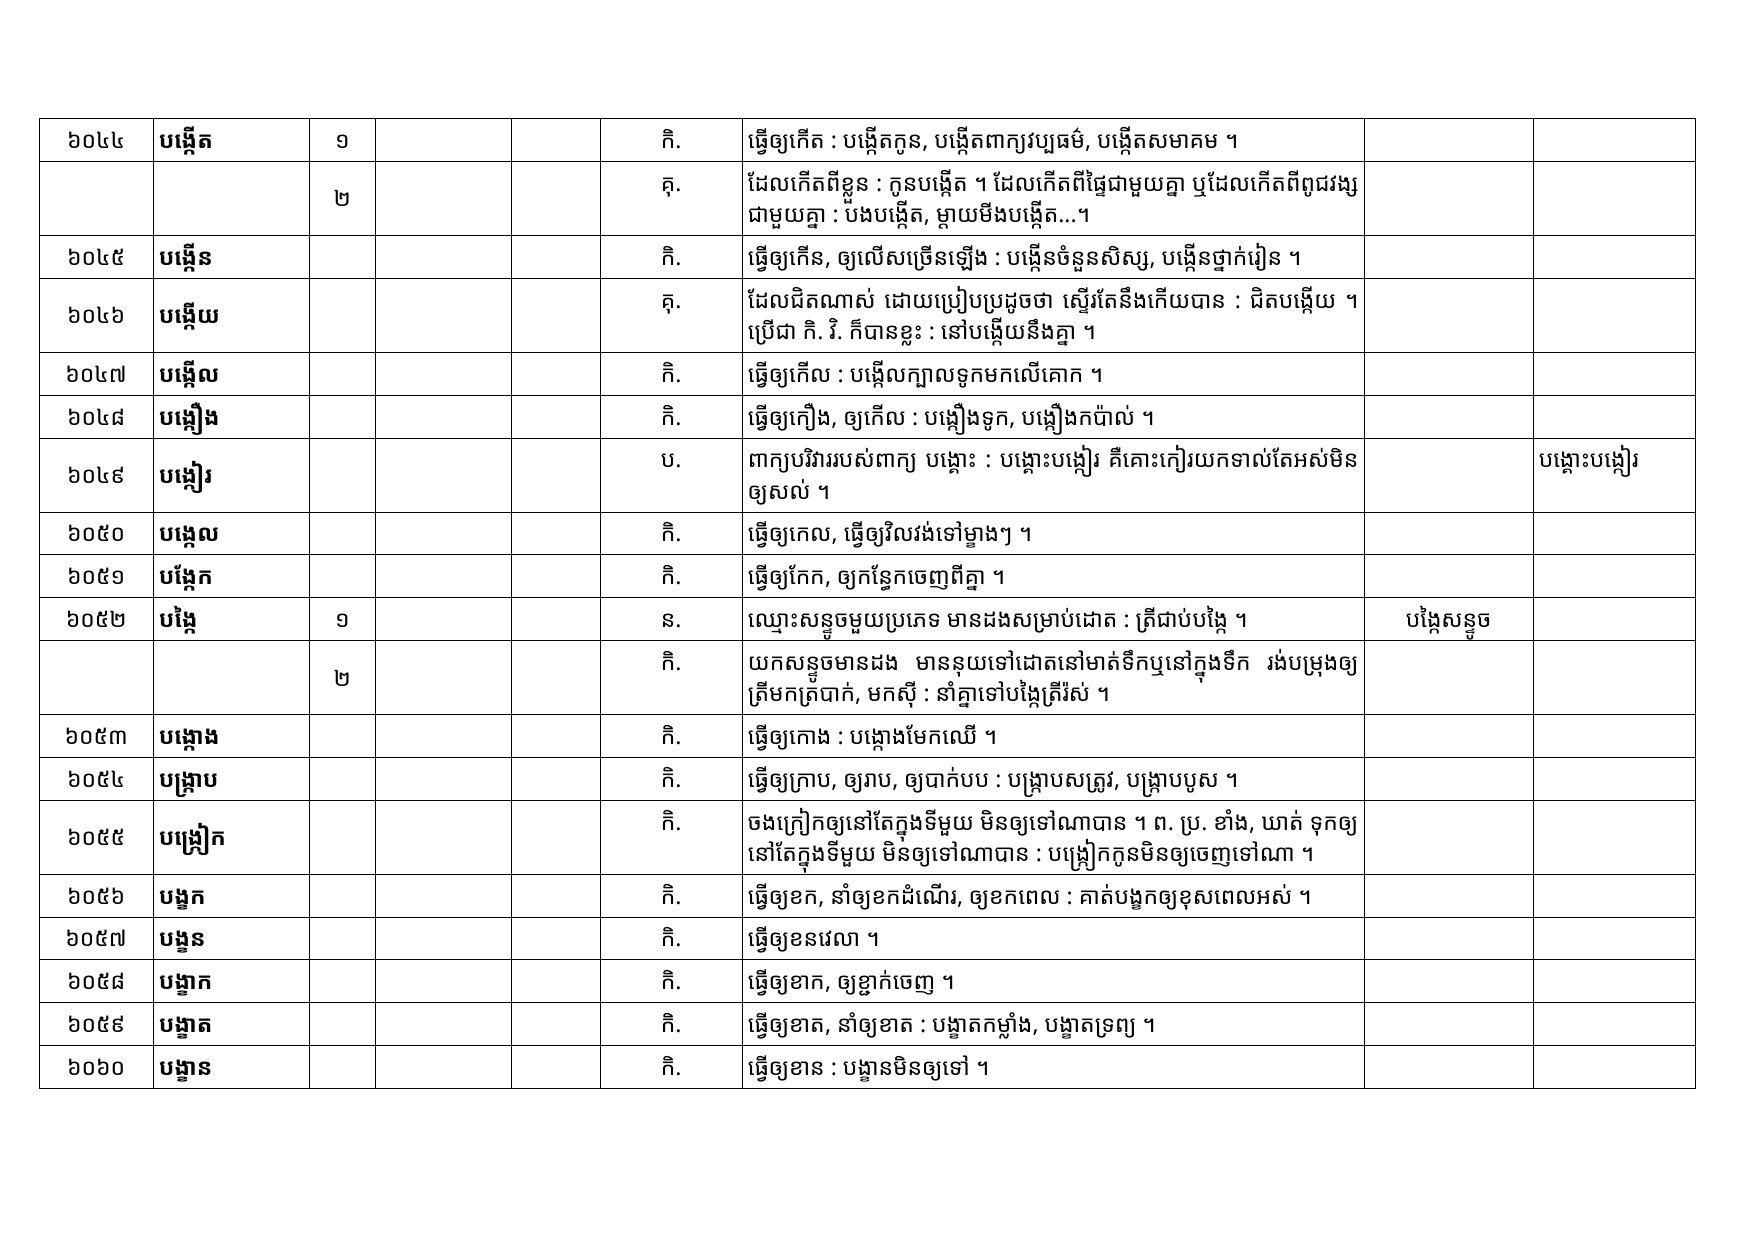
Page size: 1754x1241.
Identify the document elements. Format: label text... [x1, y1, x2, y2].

table_cell [1534, 513, 1695, 554]
table_cell កិ. [601, 918, 742, 959]
table_cell បង្ខាក [154, 960, 309, 1002]
table_cell ៦០៤៥ [40, 236, 153, 278]
table_cell [1534, 875, 1695, 917]
table_cell [1534, 162, 1695, 235]
table_cell បង្កែក [154, 555, 309, 597]
table_cell [1365, 758, 1533, 800]
table_cell ៦០៥២ [40, 598, 153, 640]
table_cell [512, 875, 600, 917]
table_cell គុ. [601, 279, 742, 352]
table_cell កិ. [601, 801, 742, 874]
table_cell [1534, 279, 1695, 352]
table_cell បង្កើត [154, 119, 309, 161]
table_cell [1534, 641, 1695, 714]
table_cell [376, 918, 511, 959]
table_cell ធ្វើ​ឲ្យ​កើន, ឲ្យ​លើស​ច្រើន​ឡើង : បង្កើន​ចំនួន​សិស្ស, បង្កើន​ថ្នាក់​រៀន ។ [743, 236, 1364, 278]
table_cell ធ្វើ​ឲ្យ​កែក, ឲ្យ​កន្ធែក​ចេញ​ពី​គ្នា ។ [743, 555, 1364, 597]
table_cell បង្កៃ​សន្ទូច [1365, 598, 1533, 640]
table_cell [310, 801, 375, 874]
table_cell ២ [310, 162, 375, 235]
table_cell [376, 439, 511, 512]
table_cell ៦០៤៤ [40, 119, 153, 161]
table_cell បង្គោះ​បង្កៀរ [1534, 439, 1695, 512]
table_cell [310, 236, 375, 278]
table_cell ៦០៥០ [40, 513, 153, 554]
table_cell [40, 641, 153, 714]
table_cell [1534, 555, 1695, 597]
table_cell [1534, 236, 1695, 278]
table_cell កិ. [601, 875, 742, 917]
table_cell [1365, 715, 1533, 757]
table_cell [512, 715, 600, 757]
table_cell ដែល​ជិត​ណាស់ ដោយ​ប្រៀប​ប្រដូច​ថា ស្ទើរ​តែ​នឹង​កើយ​បាន : ជិត​បង្កើយ ។ ប្រើ​ជា កិ. វិ. ក៏​បាន​ខ្លះ : នៅ​បង្កើយ​នឹង​គ្នា ។ [743, 279, 1364, 352]
table_cell ៦០៥៤ [40, 758, 153, 800]
table_cell [376, 353, 511, 395]
table_cell បង្ខន [154, 918, 309, 959]
table_cell កិ. [601, 641, 742, 714]
table_cell [310, 439, 375, 512]
table_cell [1365, 119, 1533, 161]
table_cell ធ្វើ​ឲ្យ​ខាន : បង្ខាន​មិន​ឲ្យ​ទៅ ។ [743, 1046, 1364, 1088]
table_cell ធ្វើ​ឲ្យ​ខាក, ឲ្យ​ខ្ជាក់​ចេញ ។ [743, 960, 1364, 1002]
table_cell បង្ក្រៀក [154, 801, 309, 874]
table_cell [310, 396, 375, 437]
table_cell [376, 236, 511, 278]
table_cell ចង​ក្រៀក​ឲ្យ​នៅ​តែ​ក្នុង​ទី​មួយ មិន​ឲ្យ​ទៅ​ណា​បាន ។ ព. ប្រ. ខាំង, ឃាត់ ទុក​ឲ្យ​នៅ​តែ​ក្នុង​ទី​មួយ មិន​ឲ្យ​ទៅ​ណា​បាន : បង្ក្រៀក​កូន​មិន​ឲ្យ​ចេញ​ទៅ​ណា ។ [743, 801, 1364, 874]
table_cell [310, 353, 375, 395]
table_cell [310, 960, 375, 1002]
table_cell [310, 279, 375, 352]
table_cell ៦០៥១ [40, 555, 153, 597]
table_cell ធ្វើ​ឲ្យ​ខន​វេលា ។ [743, 918, 1364, 959]
table_cell [310, 875, 375, 917]
table_cell ធ្វើ​ឲ្យ​ខក, នាំ​ឲ្យ​ខក​ដំណើរ, ឲ្យ​ខក​ពេល : គាត់​បង្ខក​ឲ្យ​ខុស​ពេល​អស់ ។ [743, 875, 1364, 917]
table_cell [376, 758, 511, 800]
table_cell [376, 960, 511, 1002]
table_cell ៦០៥៩ [40, 1003, 153, 1045]
table_cell បង្កោង [154, 715, 309, 757]
table_cell កិ. [601, 555, 742, 597]
table_cell [376, 875, 511, 917]
table_cell ធ្វើ​ឲ្យ​ក្រាប, ឲ្យ​រាប, ឲ្យ​បាក់​បប : បង្ក្រាប​សត្រូវ, បង្ក្រាប​បូស ។ [743, 758, 1364, 800]
table_cell [376, 396, 511, 437]
table_cell ១ [310, 119, 375, 161]
table_cell កិ. [601, 513, 742, 554]
table_cell បង្កើយ [154, 279, 309, 352]
table_cell បង្កើន [154, 236, 309, 278]
table_cell ធ្វើ​ឲ្យ​កើល : បង្កើល​ក្បាល​ទូក​មក​លើ​គោក ។ [743, 353, 1364, 395]
table_cell [1365, 641, 1533, 714]
table_cell [1534, 1046, 1695, 1088]
table_cell [376, 801, 511, 874]
table_cell [512, 236, 600, 278]
table_cell ៦០៤៨ [40, 396, 153, 437]
table_cell [154, 162, 309, 235]
table_cell កិ. [601, 1046, 742, 1088]
table_cell ៦០៥៥ [40, 801, 153, 874]
table_cell បង្កឿង [154, 396, 309, 437]
table_cell [512, 353, 600, 395]
table_cell ឈ្មោះ​សន្ទូច​មួយ​ប្រភេទ មាន​ដង​សម្រាប់​ដោត : ត្រី​ជាប់​បង្កៃ ។ [743, 598, 1364, 640]
table_cell ធ្វើ​ឲ្យ​កឿង, ឲ្យ​កើល : បង្កឿង​ទូក, បង្កឿង​កប៉ាល់ ។ [743, 396, 1364, 437]
table_cell [1534, 396, 1695, 437]
table_cell កិ. [601, 960, 742, 1002]
table_cell [1534, 1003, 1695, 1045]
table_cell [512, 279, 600, 352]
table_cell [310, 1003, 375, 1045]
table_cell [1365, 801, 1533, 874]
table_cell [1365, 1003, 1533, 1045]
table_cell [1365, 960, 1533, 1002]
table_cell កិ. [601, 758, 742, 800]
table_cell [512, 1046, 600, 1088]
table_cell [376, 119, 511, 161]
table_cell ធ្វើ​ឲ្យ​ខាត, នាំ​ឲ្យ​ខាត : បង្ខាត​កម្លាំង, បង្ខាត​ទ្រព្យ ។ [743, 1003, 1364, 1045]
table_cell ៦០៦០ [40, 1046, 153, 1088]
table_cell បង្កៃ [154, 598, 309, 640]
table_cell ២ [310, 641, 375, 714]
table_cell កិ. [601, 1003, 742, 1045]
table_cell ៦០៤៦ [40, 279, 153, 352]
table_cell ន. [601, 598, 742, 640]
table_cell [1365, 513, 1533, 554]
table_cell បង្ខក [154, 875, 309, 917]
table_cell កិ. [601, 715, 742, 757]
table_cell [1365, 1046, 1533, 1088]
table_cell កិ. [601, 353, 742, 395]
table_cell [376, 279, 511, 352]
table_cell កិ. [601, 119, 742, 161]
table_cell [512, 396, 600, 437]
table_cell [512, 758, 600, 800]
table_cell [512, 1003, 600, 1045]
table_cell ធ្វើ​ឲ្យ​កោង : បង្កោង​មែក​ឈើ ។ [743, 715, 1364, 757]
table_cell បង្ខាត [154, 1003, 309, 1045]
table_cell [512, 641, 600, 714]
table_cell ប. [601, 439, 742, 512]
table_cell យក​សន្ទូច​មាន​ដង មាន​​នុយ​ទៅ​ដោត​នៅ​មាត់​ទឹក​ឬ​នៅ​ក្នុង​ទឹក រង់​បម្រុង​ឲ្យ​ត្រី​មក​ត្របាក់, មក​ស៊ី : នាំ​គ្នា​ទៅ​បង្កៃ​ត្រី​រ៉ស់ ។ [743, 641, 1364, 714]
table_cell [512, 119, 600, 161]
table_cell [512, 598, 600, 640]
table_cell [1365, 162, 1533, 235]
table_cell [310, 555, 375, 597]
table_cell ៦០៥៣ [40, 715, 153, 757]
table_cell បង្កៀរ [154, 439, 309, 512]
table_cell [376, 513, 511, 554]
table_cell [512, 918, 600, 959]
table_cell [310, 1046, 375, 1088]
table_cell [1534, 119, 1695, 161]
table_cell [310, 758, 375, 800]
table_cell [1534, 960, 1695, 1002]
table_cell [512, 513, 600, 554]
table_cell [1534, 918, 1695, 959]
table_cell បង្ខាន [154, 1046, 309, 1088]
table_cell ដែល​កើត​ពី​ខ្លួន : កូន​បង្កើត ។ ដែល​កើត​ពី​ផ្ទៃ​ជាមួយ​គ្នា ឬ​ដែល​កើត​ពី​ពូជវង្ស​ជាមួយ​គ្នា : បង​បង្កើត, ម្ដាយ​មីង​បង្កើត...។ [743, 162, 1364, 235]
table_cell [1365, 279, 1533, 352]
table_cell [1365, 236, 1533, 278]
table_cell ៦០៤៩ [40, 439, 153, 512]
table_cell បង្ក្រាប [154, 758, 309, 800]
table_cell [1365, 555, 1533, 597]
table_cell គុ. [601, 162, 742, 235]
table_cell បង្កេល [154, 513, 309, 554]
table_cell [310, 715, 375, 757]
table_cell កិ. [601, 396, 742, 437]
table_cell [310, 513, 375, 554]
table_cell [1534, 801, 1695, 874]
table_cell [512, 439, 600, 512]
table_cell [40, 162, 153, 235]
table_cell [1534, 353, 1695, 395]
table_cell [310, 918, 375, 959]
table_cell ធ្វើ​ឲ្យ​កេល, ធ្វើ​ឲ្យ​វិល​វង់​ទៅ​ម្ខាង​ៗ ។ [743, 513, 1364, 554]
table_cell [1534, 598, 1695, 640]
table_cell [512, 555, 600, 597]
table_cell [154, 641, 309, 714]
table_cell ៦០៤៧ [40, 353, 153, 395]
table_cell ១ [310, 598, 375, 640]
table_cell [376, 598, 511, 640]
table_cell [512, 960, 600, 1002]
table_cell [512, 801, 600, 874]
table_cell [376, 555, 511, 597]
table_cell [1365, 918, 1533, 959]
table_cell [376, 715, 511, 757]
table_cell [1365, 439, 1533, 512]
table_cell ពាក្យ​បរិវារ​របស់​ពាក្យ បង្គោះ : បង្គោះ​បង្កៀរ គឺ​គោះ​កៀរ​យក​ទាល់​តែ​អស់​មិន​ឲ្យ​សល់ ។ [743, 439, 1364, 512]
table_cell ៦០៥៦ [40, 875, 153, 917]
table_cell ៦០៥៧ [40, 918, 153, 959]
table_cell [1534, 758, 1695, 800]
table_cell [1534, 715, 1695, 757]
table_cell [512, 162, 600, 235]
table_cell កិ. [601, 236, 742, 278]
table_cell [1365, 353, 1533, 395]
table_cell [1365, 396, 1533, 437]
table_cell [376, 1003, 511, 1045]
table_cell [376, 641, 511, 714]
table_cell [376, 162, 511, 235]
table_cell ធ្វើ​ឲ្យ​កើត : បង្កើត​កូន, បង្កើត​ពាក្យ​វប្បធម៌, បង្កើត​សមាគម ។ [743, 119, 1364, 161]
table_cell [376, 1046, 511, 1088]
table_cell ៦០៥៨ [40, 960, 153, 1002]
table_cell បង្កើល [154, 353, 309, 395]
table_cell [1365, 875, 1533, 917]
